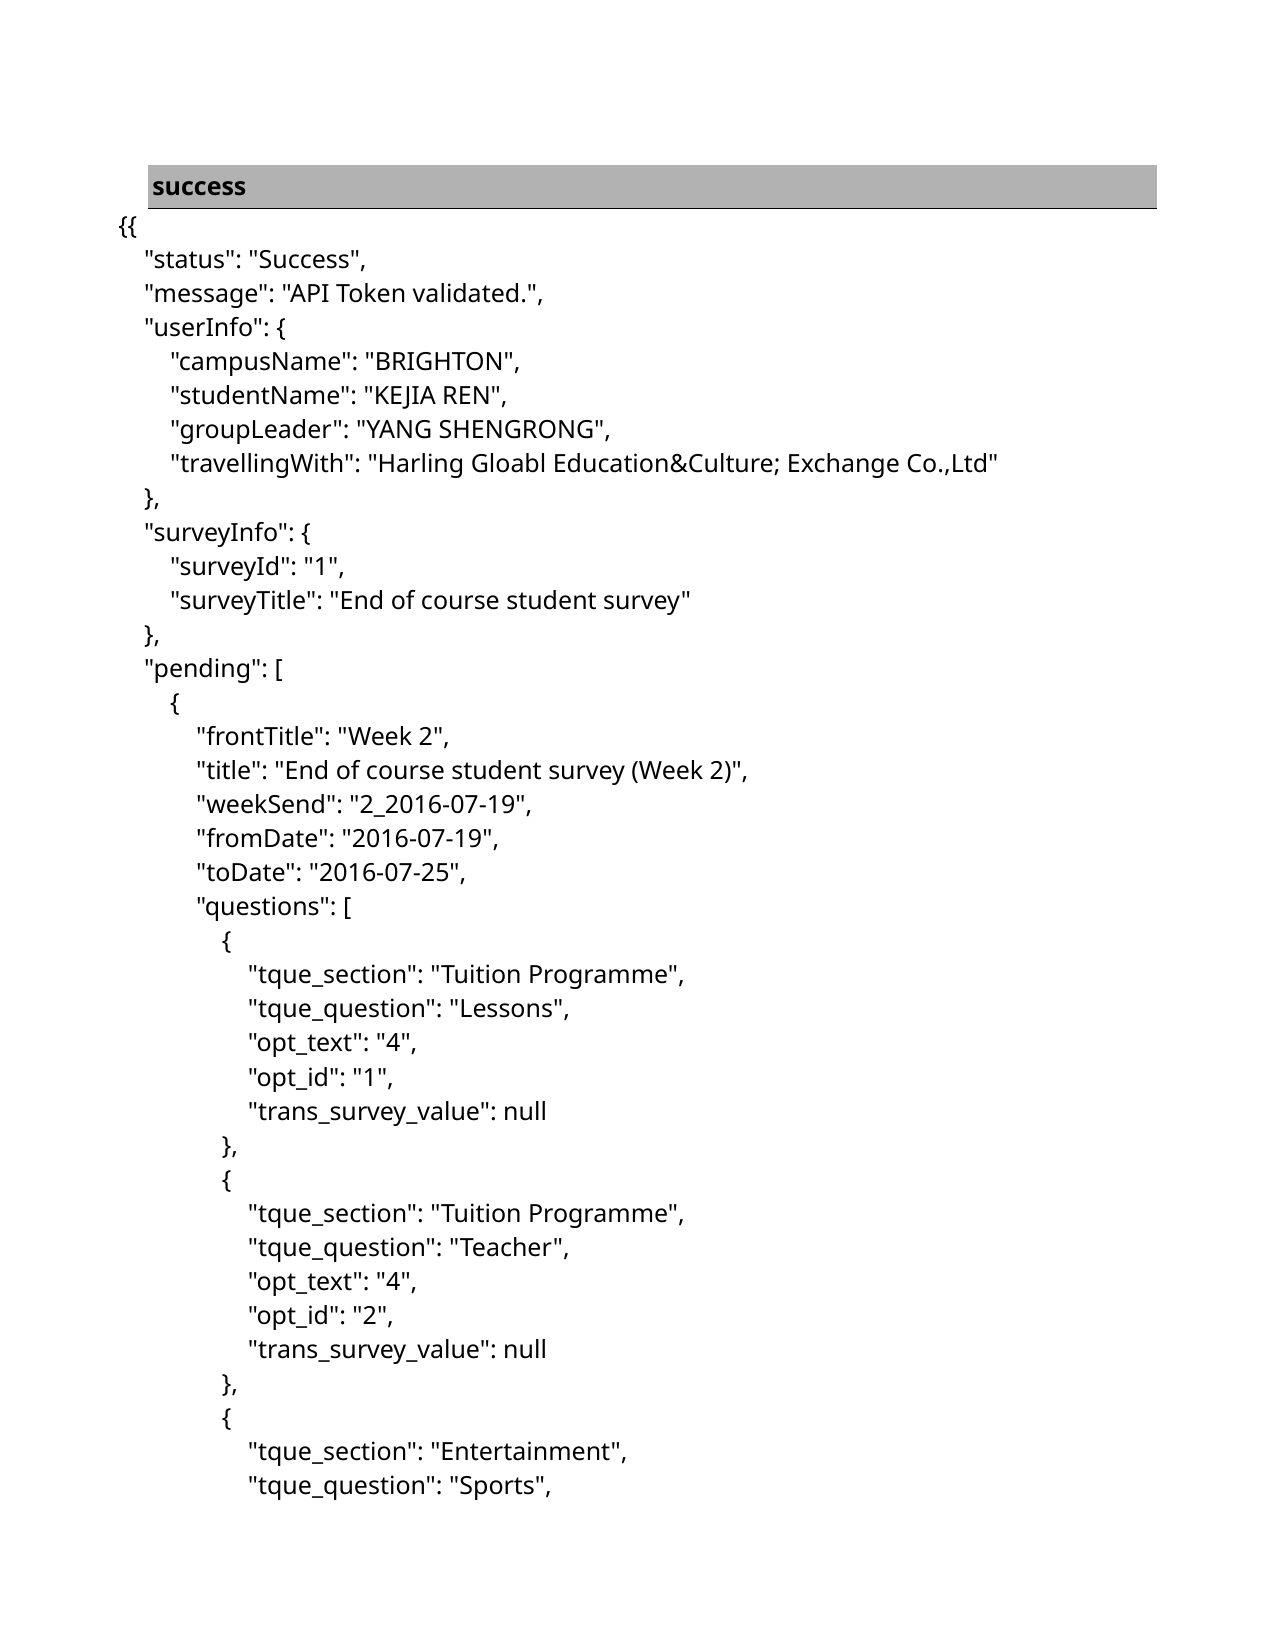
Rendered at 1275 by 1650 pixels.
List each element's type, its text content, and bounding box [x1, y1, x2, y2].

text success [148, 165, 1157, 208]
text {{ "status": "Success", "message": "API Token validated.", "userInfo": { "campusName": "BRIGHTON", "studentName": "KEJIA REN", "groupLeader": "YANG SHENGRONG", "travellingWith": "Harling Gloabl Education&Culture; Exchange Co.,Ltd" }, "surveyInfo": { "surveyId": "1", "surveyTitle": "End of course student survey" }, "pending": [ { "frontTitle": "Week 2", "title": "End of course student survey (Week 2)", "weekSend": "2_2016-07-19", "fromDate": "2016-07-19", "toDate": "2016-07-25", "questions": [ { "tque_section": "Tuition Programme", "tque_question": "Lessons", "opt_text": "4", "opt_id": "1", "trans_survey_value": null }, { "tque_section": "Tuition Programme", "tque_question": "Teacher", "opt_text": "4", "opt_id": "2", "trans_survey_value": null }, { "tque_section": "Entertainment", "tque_question": "Sports", [118, 208, 1157, 1502]
